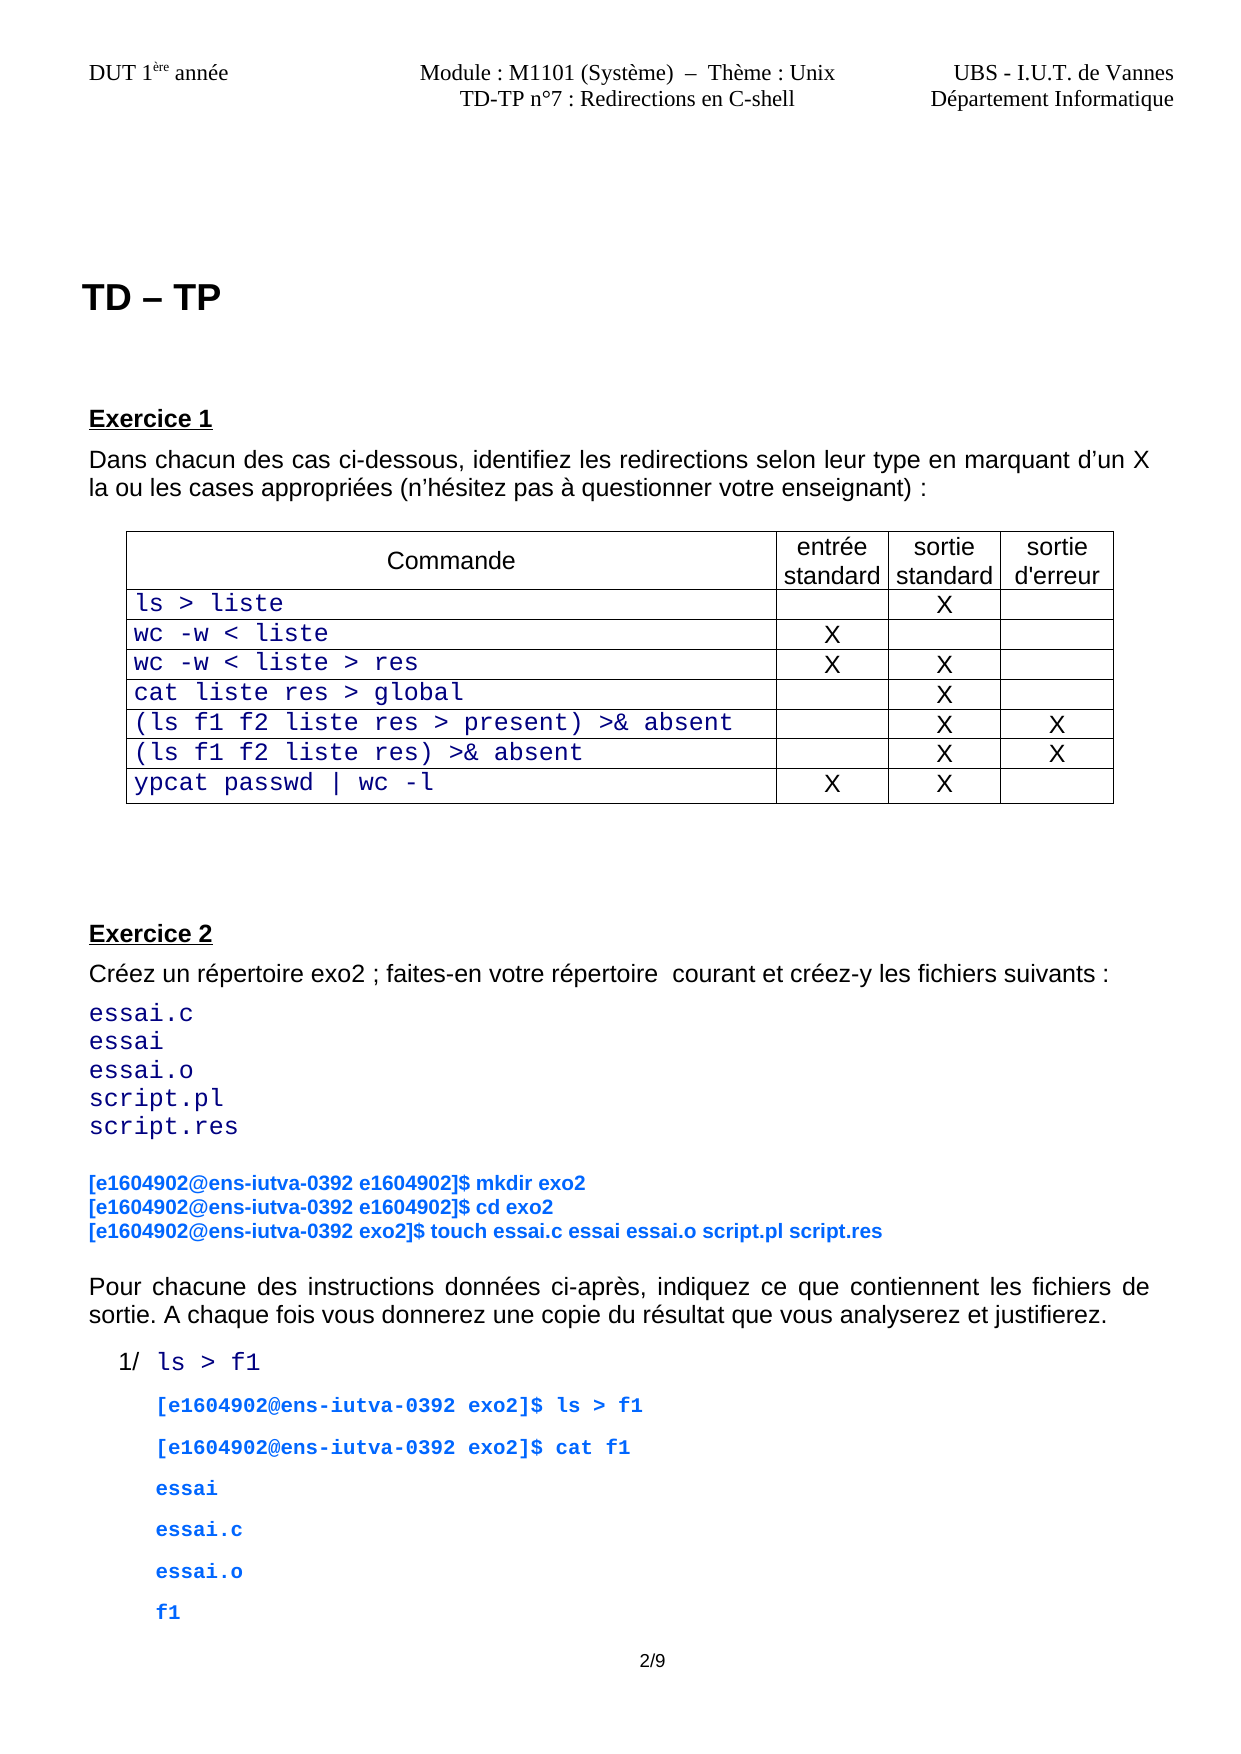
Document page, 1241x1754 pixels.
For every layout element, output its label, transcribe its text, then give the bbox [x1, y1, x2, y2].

text script.pl [89, 1086, 1151, 1114]
table_cell [1001, 769, 1113, 803]
table_cell (ls f1 f2 liste res) >& absent [127, 739, 776, 768]
list [e1604902@ens-iutva-0392 exo2]$ cat f1 [118, 1437, 1151, 1460]
list f1 [118, 1602, 1151, 1626]
table_header sortie d'erreur [1001, 532, 1113, 589]
table_cell X [777, 769, 888, 803]
table_header Commande [127, 532, 776, 589]
table_cell X [889, 650, 1000, 679]
text script.res [89, 1114, 1151, 1142]
text Pour chacune des instructions données ci-après, indiquez ce que contiennent les fichiers de sortie. A chaque fois vous donnerez une copie du résultat que vous analyserez et justifierez. [89, 1272, 1151, 1329]
text essai.c [89, 1001, 1151, 1029]
table_cell X [1001, 710, 1113, 738]
table_cell [1001, 620, 1113, 649]
text Dans chacun des cas ci-dessous, identifiez les redirections selon leur type en marquant d’un X la ou les cases appropriées (n’hésitez pas à questionner votre enseignant) : [89, 444, 1151, 502]
table_cell ls > liste [127, 590, 776, 619]
table_cell [777, 739, 888, 768]
table_cell (ls f1 f2 liste res > present) >& absent [127, 710, 776, 738]
table_cell X [889, 590, 1000, 619]
table_cell [777, 710, 888, 738]
text [e1604902@ens-iutva-0392 exo2]$ touch essai.c essai essai.o script.pl script.res [89, 1219, 1151, 1243]
table_cell wc -w < liste [127, 620, 776, 649]
text Exercice 2 [89, 919, 1151, 947]
table_cell [1001, 680, 1113, 708]
list TD – TP [44, 275, 1151, 318]
table_cell X [777, 620, 888, 649]
table_cell X [1001, 739, 1113, 768]
list essai.c [118, 1519, 1151, 1543]
text essai.o [89, 1057, 1151, 1086]
table_cell [889, 620, 1000, 649]
list ls > f1 [118, 1347, 1151, 1378]
table_cell X [889, 680, 1000, 708]
list essai.o [118, 1561, 1151, 1584]
list essai [118, 1478, 1151, 1502]
table_cell wc -w < liste > res [127, 650, 776, 679]
table_cell X [777, 650, 888, 679]
table_header sortie standard [889, 532, 1000, 589]
table_cell X [889, 710, 1000, 738]
text [e1604902@ens-iutva-0392 e1604902]$ mkdir exo2 [89, 1171, 1151, 1195]
list [e1604902@ens-iutva-0392 exo2]$ ls > f1 [118, 1395, 1151, 1419]
text [e1604902@ens-iutva-0392 e1604902]$ cd exo2 [89, 1195, 1151, 1219]
table_cell X [889, 739, 1000, 768]
text Créez un répertoire exo2 ; faites-en votre répertoire courant et créez-y les fichiers suivants : [89, 959, 1151, 988]
table_header entrée standard [777, 532, 888, 589]
table_cell [777, 590, 888, 619]
table_cell ypcat passwd | wc -l [127, 769, 776, 803]
text essai [89, 1029, 1151, 1057]
table_cell [777, 680, 888, 708]
table_cell [1001, 650, 1113, 679]
table_cell X [889, 769, 1000, 803]
subtitle Exercice 1 [89, 404, 1151, 433]
table_cell cat liste res > global [127, 680, 776, 708]
table_cell [1001, 590, 1113, 619]
